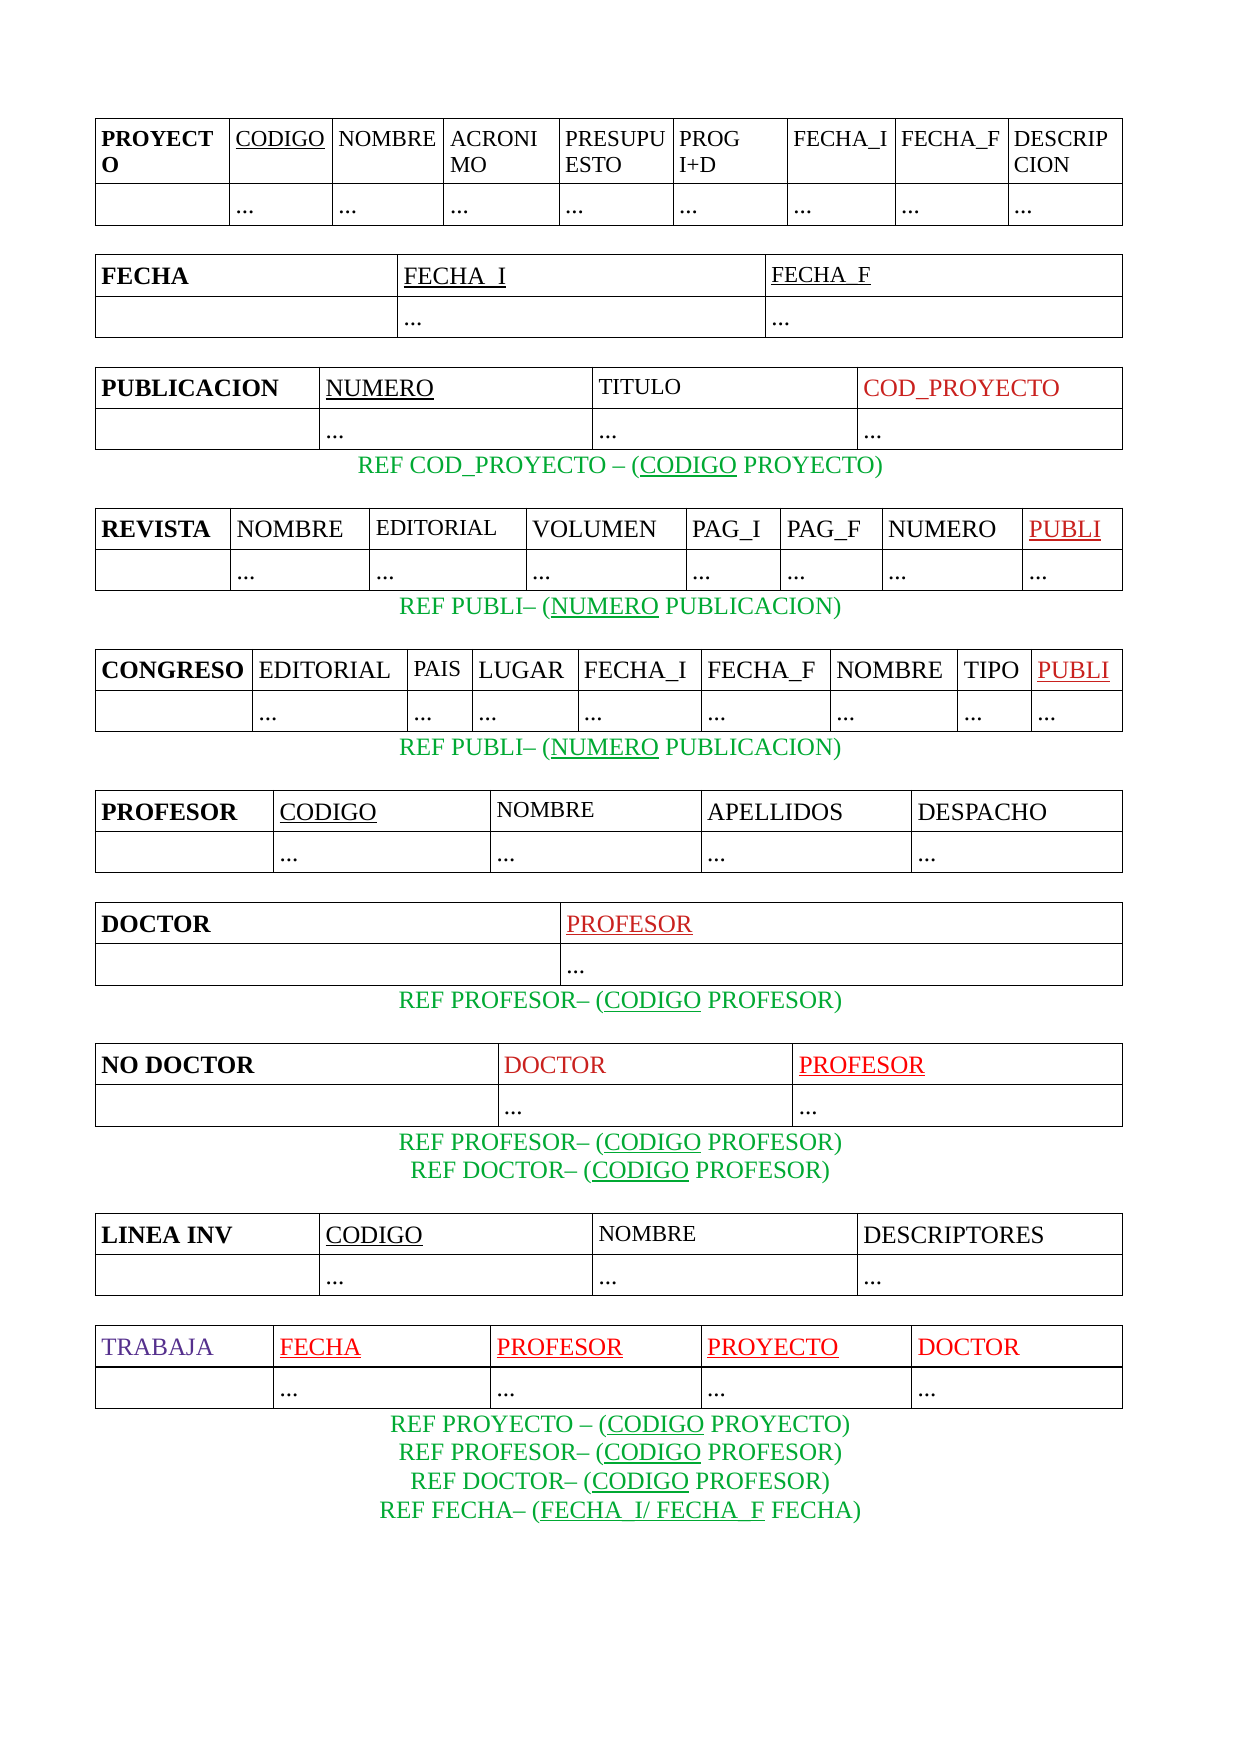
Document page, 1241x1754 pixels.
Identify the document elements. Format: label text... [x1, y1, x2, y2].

table_header EDITORIAL [253, 650, 407, 690]
table_header LUGAR [473, 650, 578, 690]
table_header ACRONIMO [444, 119, 559, 183]
table_cell ... [912, 832, 1122, 872]
table_cell [96, 832, 273, 872]
table_cell ... [674, 184, 787, 224]
table_cell ... [702, 691, 830, 731]
table_header NO DOCTOR [96, 1044, 498, 1084]
table_cell ... [231, 550, 369, 590]
table_cell ... [274, 1368, 490, 1408]
table_header PROFESOR [793, 1044, 1122, 1084]
text REF DOCTOR– (CODIGO PROFESOR) [118, 1466, 1122, 1495]
table_header PUBLICACION [96, 368, 319, 408]
text REF PUBLI– (NUMERO PUBLICACION) [118, 732, 1122, 761]
table_header NOMBRE [231, 509, 369, 549]
table_cell ... [766, 297, 1122, 337]
table_cell ... [958, 691, 1031, 731]
table_header TITULO [593, 368, 857, 408]
table_header FECHA [96, 255, 397, 296]
table_cell ... [912, 1368, 1122, 1408]
table_cell ... [408, 691, 472, 731]
table_cell ... [370, 550, 526, 590]
table_header PUBLI [1032, 650, 1122, 690]
table_cell [96, 409, 319, 449]
table_cell ... [593, 409, 857, 449]
table_cell [96, 550, 230, 590]
table_header EDITORIAL [370, 509, 526, 549]
table_cell ... [896, 184, 1008, 224]
text REF PROYECTO – (CODIGO PROYECTO) [118, 1409, 1122, 1437]
table_header FECHA_I [398, 255, 765, 296]
table_cell ... [561, 944, 1122, 984]
table_header PROYECTO [702, 1326, 911, 1366]
text REF FECHA– (FECHA_I/ FECHA_F FECHA) [118, 1495, 1122, 1524]
table_header PAIS [408, 650, 472, 690]
table_header FECHA_I [579, 650, 701, 690]
table_header CODIGO [274, 791, 490, 831]
table_header FECHA_F [896, 119, 1008, 183]
table_cell ... [444, 184, 559, 224]
table_cell ... [491, 1368, 701, 1408]
table_header PUBLI [1023, 509, 1122, 549]
table_header DESCRIPCION [1009, 119, 1122, 183]
table_header PROFESOR [491, 1326, 701, 1366]
table_cell ... [702, 832, 911, 872]
table_cell [96, 691, 252, 731]
table_cell ... [527, 550, 686, 590]
table_header COD_PROYECTO [858, 368, 1122, 408]
text REF PROFESOR– (CODIGO PROFESOR) [118, 986, 1122, 1014]
table_cell ... [858, 1255, 1122, 1295]
table_header NUMERO [320, 368, 592, 408]
table_cell ... [398, 297, 765, 337]
table_cell [96, 1255, 319, 1295]
table_cell ... [831, 691, 957, 731]
table_cell ... [687, 550, 780, 590]
table_cell ... [883, 550, 1022, 590]
table_cell ... [473, 691, 578, 731]
table_cell [96, 184, 229, 224]
table_header NOMBRE [831, 650, 957, 690]
text REF DOCTOR– (CODIGO PROFESOR) [118, 1155, 1122, 1184]
table_header FECHA_F [766, 255, 1122, 296]
table_header TRABAJA [96, 1326, 273, 1366]
table_header PAG_I [687, 509, 780, 549]
table_header FECHA_I [788, 119, 895, 183]
table_header NOMBRE [593, 1214, 857, 1254]
table_cell ... [579, 691, 701, 731]
table_header FECHA [274, 1326, 490, 1366]
text REF PUBLI– (NUMERO PUBLICACION) [118, 591, 1122, 620]
table_header LINEA INV [96, 1214, 319, 1254]
table_cell ... [274, 832, 490, 872]
table_cell ... [560, 184, 673, 224]
table_cell ... [253, 691, 407, 731]
table_cell ... [593, 1255, 857, 1295]
table_cell ... [858, 409, 1122, 449]
table_cell ... [499, 1085, 792, 1126]
table_header DOCTOR [499, 1044, 792, 1084]
table_header PROFESOR [561, 903, 1122, 943]
table_cell ... [320, 1255, 592, 1295]
table_cell ... [1023, 550, 1122, 590]
table_header PROG I+D [674, 119, 787, 183]
table_cell ... [702, 1368, 911, 1408]
table_header TIPO [958, 650, 1031, 690]
table_header PRESUPUESTO [560, 119, 673, 183]
text REF COD_PROYECTO – (CODIGO PROYECTO) [118, 450, 1122, 479]
table_cell ... [230, 184, 332, 224]
table_header NUMERO [883, 509, 1022, 549]
table_cell [96, 297, 397, 337]
table_cell ... [793, 1085, 1122, 1126]
table_cell ... [781, 550, 882, 590]
table_cell ... [491, 832, 701, 872]
table_header FECHA_F [702, 650, 830, 690]
table_header DESCRIPTORES [858, 1214, 1122, 1254]
table_cell ... [333, 184, 443, 224]
table_header PROYECTO [96, 119, 229, 183]
table_cell ... [1032, 691, 1122, 731]
table_cell [96, 1085, 498, 1126]
text REF PROFESOR– (CODIGO PROFESOR) [118, 1127, 1122, 1155]
table_header CODIGO [230, 119, 332, 183]
table_header PAG_F [781, 509, 882, 549]
table_header DESPACHO [912, 791, 1122, 831]
table_header REVISTA [96, 509, 230, 549]
table_cell ... [788, 184, 895, 224]
table_header CONGRESO [96, 650, 252, 690]
table_cell ... [1009, 184, 1122, 224]
table_header NOMBRE [491, 791, 701, 831]
table_header CODIGO [320, 1214, 592, 1254]
table_cell ... [320, 409, 592, 449]
table_header NOMBRE [333, 119, 443, 183]
table_header DOCTOR [96, 903, 560, 943]
table_header VOLUMEN [527, 509, 686, 549]
table_header DOCTOR [912, 1326, 1122, 1366]
table_cell [96, 944, 560, 984]
table_cell [96, 1368, 273, 1408]
table_header APELLIDOS [702, 791, 911, 831]
text REF PROFESOR– (CODIGO PROFESOR) [118, 1437, 1122, 1466]
table_header PROFESOR [96, 791, 273, 831]
